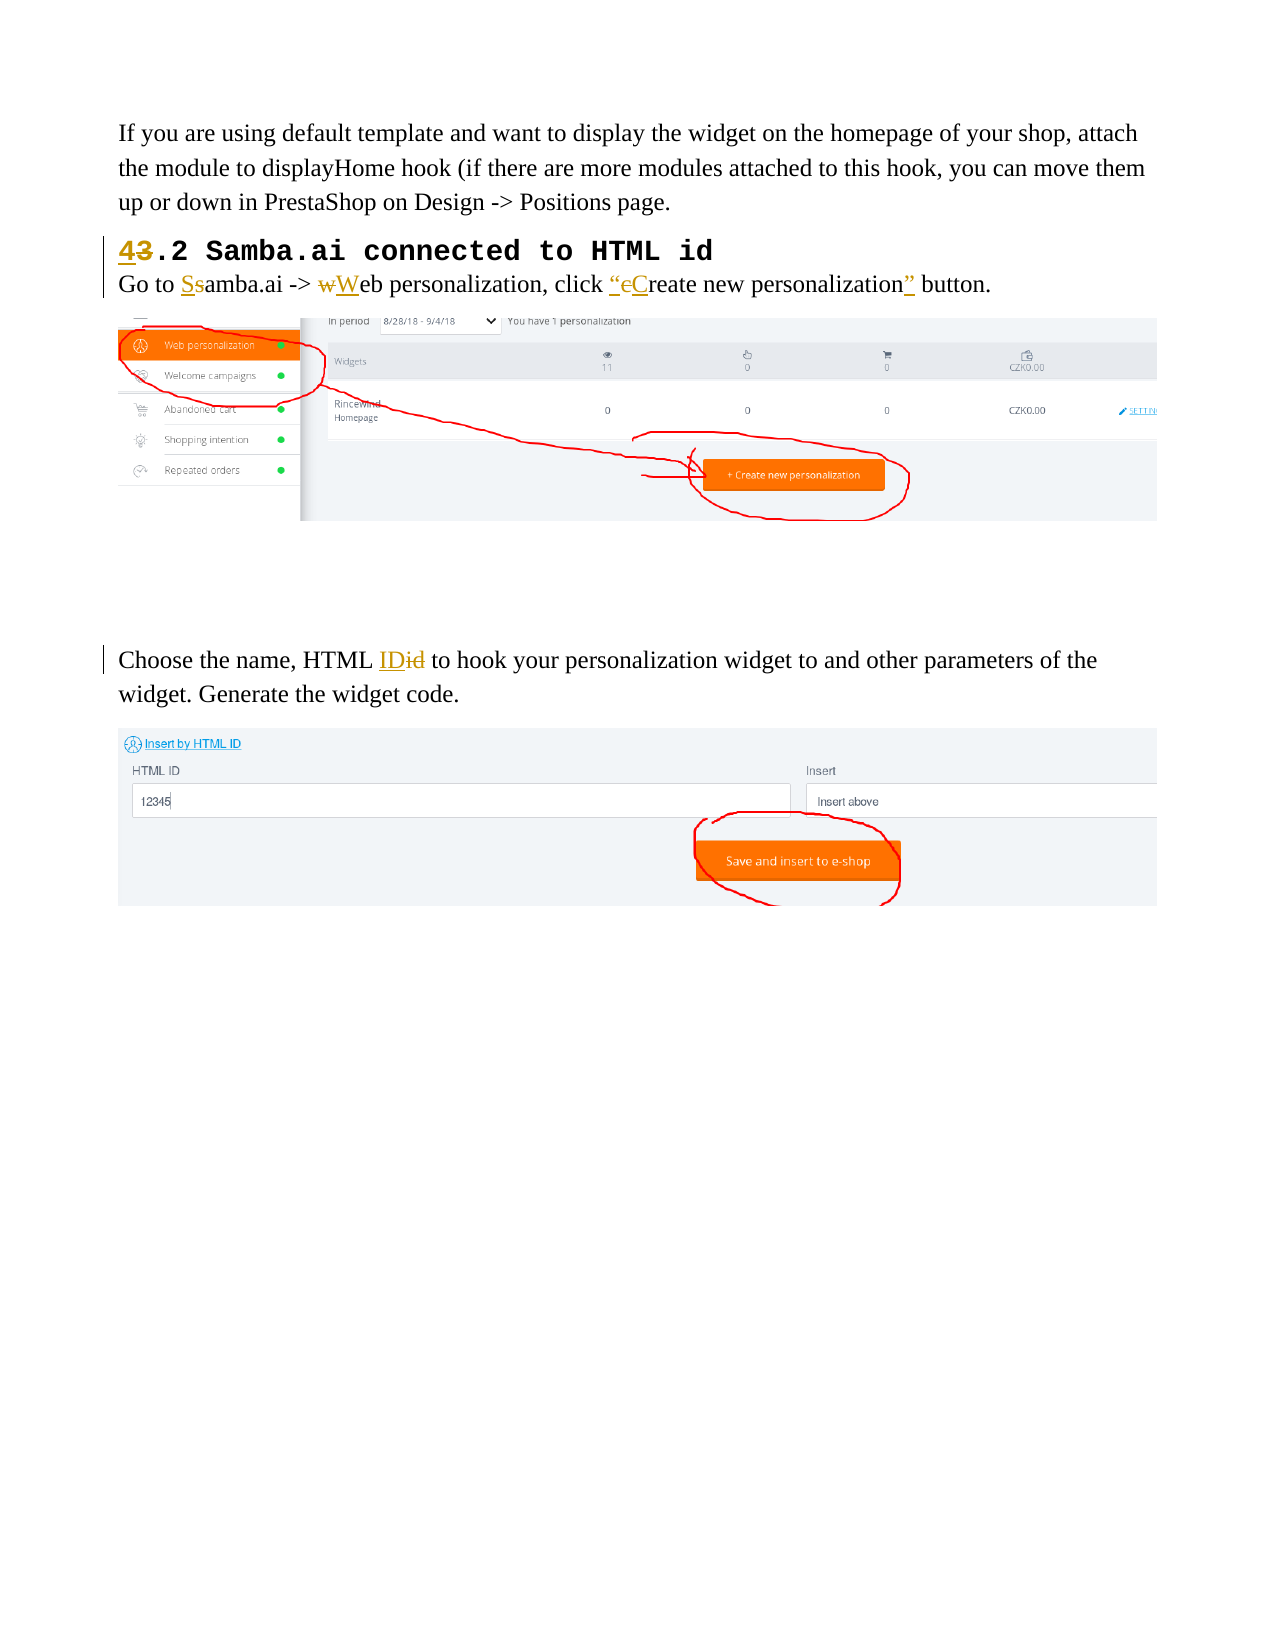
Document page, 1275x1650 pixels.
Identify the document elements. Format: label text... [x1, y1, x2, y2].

text Choose the name, HTML ID to hook your personalization widget to and other parameters of the widget. Generate the widget code. [118, 645, 1157, 708]
picture [118, 728, 1157, 906]
text If you are using default template and want to display the widget on the homepage of your shop, attach the module to displayHome hook (if there are more modules attached to this hook, you can move them up or down in PrestaShop on Design -> Positions page. [118, 118, 1157, 216]
picture [118, 318, 1157, 521]
subtitle 4.2 Samba.ai connected to HTML id [118, 236, 1157, 269]
text Go to Samba.ai -> Web personalization, click “Create new personalization” button. [118, 269, 1157, 298]
